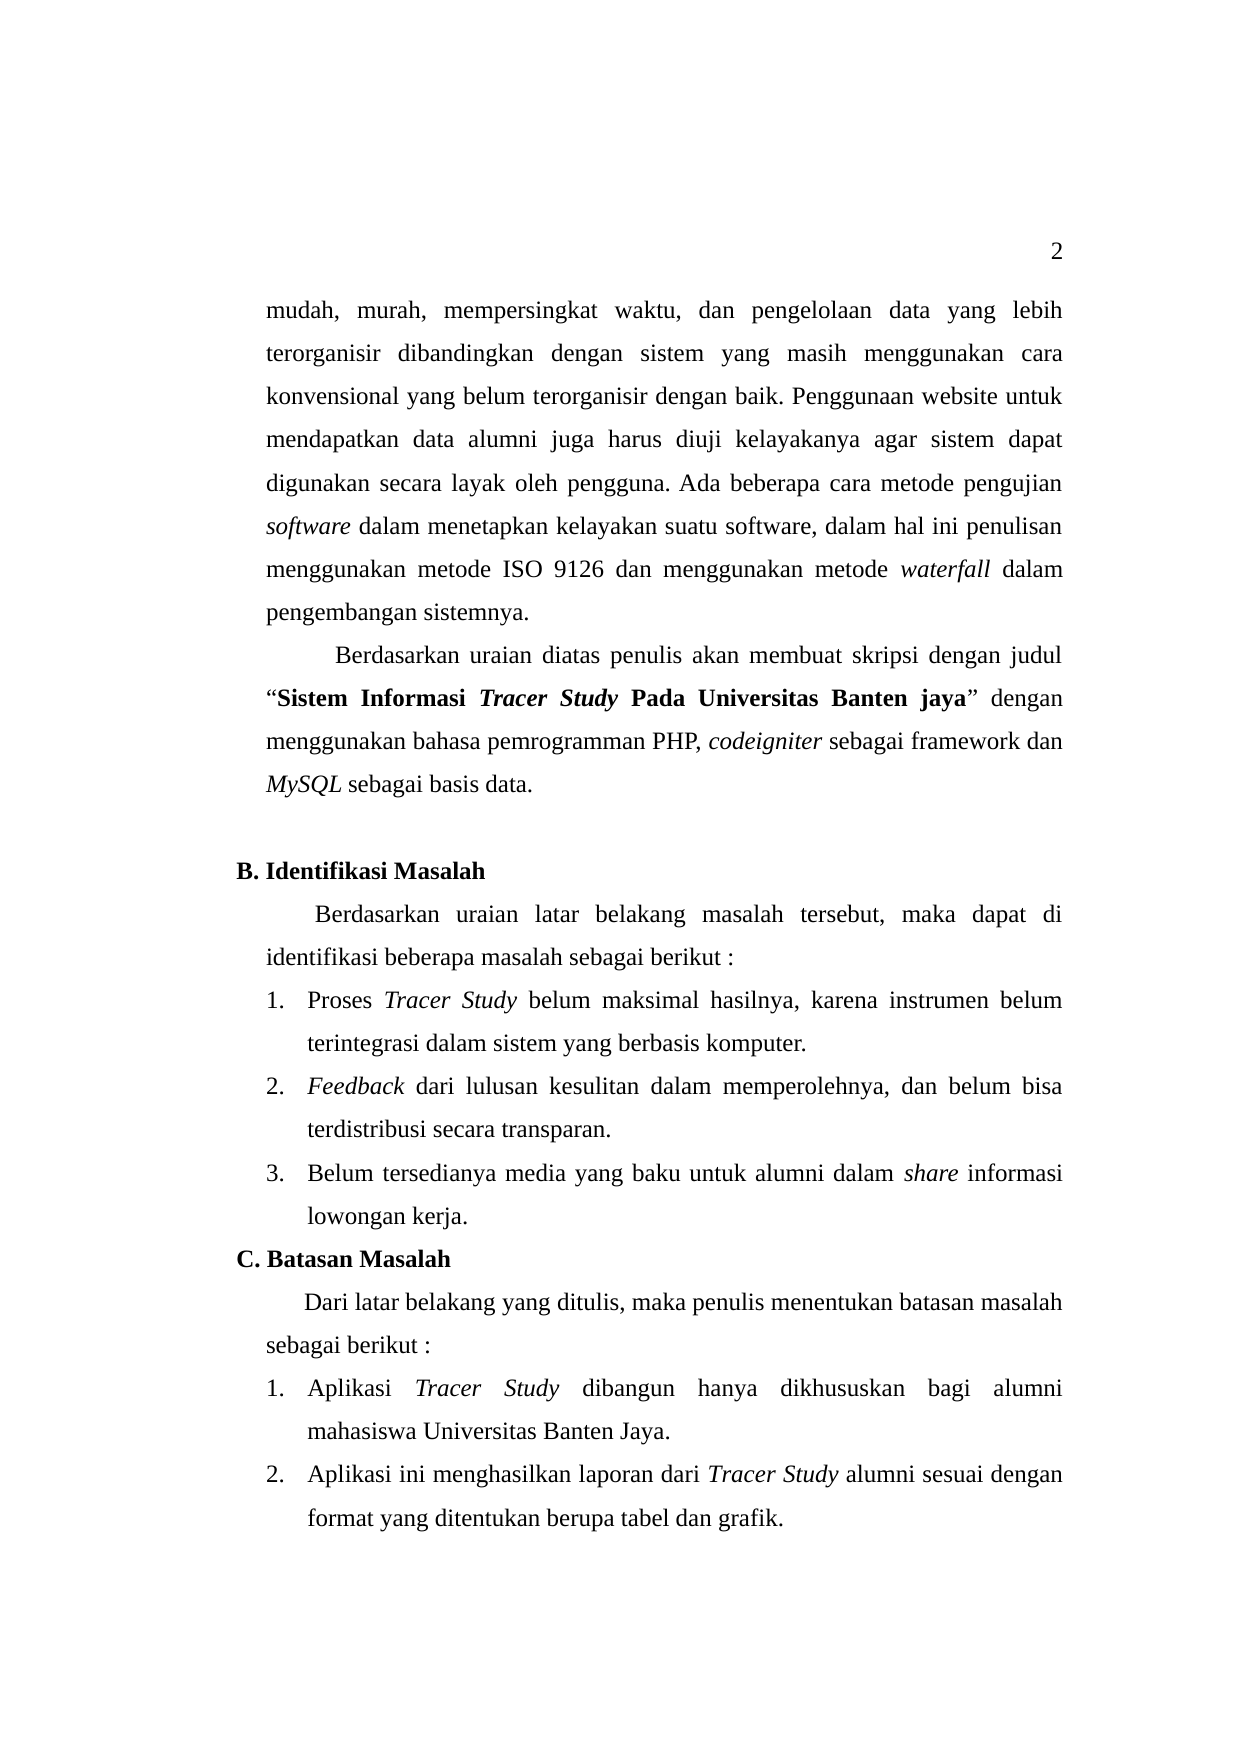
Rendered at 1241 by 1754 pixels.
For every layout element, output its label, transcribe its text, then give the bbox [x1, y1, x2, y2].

text mudah, murah, mempersingkat waktu, dan pengelolaan data yang lebih terorganisir dibandingkan dengan sistem yang masih menggunakan cara konvensional yang belum terorganisir dengan baik. Penggunaan website untuk mendapatkan data alumni juga harus diuji kelayakanya agar sistem dapat digunakan secara layak oleh pengguna. Ada beberapa cara metode pengujian software dalam menetapkan kelayakan suatu software, dalam hal ini penulisan menggunakan metode ISO 9126 dan menggunakan metode waterfall dalam pengembangan sistemnya. [266, 295, 1063, 626]
list Aplikasi Tracer Study dibangun hanya dikhususkan bagi alumni mahasiswa Universitas Banten Jaya. [266, 1373, 1063, 1445]
list Aplikasi ini menghasilkan laporan dari Tracer Study alumni sesuai dengan format yang ditentukan berupa tabel dan grafik. [266, 1459, 1063, 1531]
text B. Identifikasi Masalah [236, 856, 1063, 884]
list Feedback dari lulusan kesulitan dalam memperolehnya, dan belum bisa terdistribusi secara transparan. [266, 1071, 1063, 1143]
list Proses Tracer Study belum maksimal hasilnya, karena instrumen belum terintegrasi dalam sistem yang berbasis komputer. [266, 985, 1063, 1057]
text Berdasarkan uraian diatas penulis akan membuat skripsi dengan judul “Sistem Informasi Tracer Study Pada Universitas Banten jaya” dengan menggunakan bahasa pemrogramman PHP, codeigniter sebagai framework dan MySQL sebagai basis data. [266, 640, 1063, 798]
list Belum tersedianya media yang baku untuk alumni dalam share informasi lowongan kerja. [266, 1158, 1063, 1229]
text Berdasarkan uraian latar belakang masalah tersebut, maka dapat di identifikasi beberapa masalah sebagai berikut : [266, 899, 1063, 971]
text Dari latar belakang yang ditulis, maka penulis menentukan batasan masalah sebagai berikut : [266, 1287, 1063, 1359]
text C. Batasan Masalah [236, 1244, 1063, 1273]
